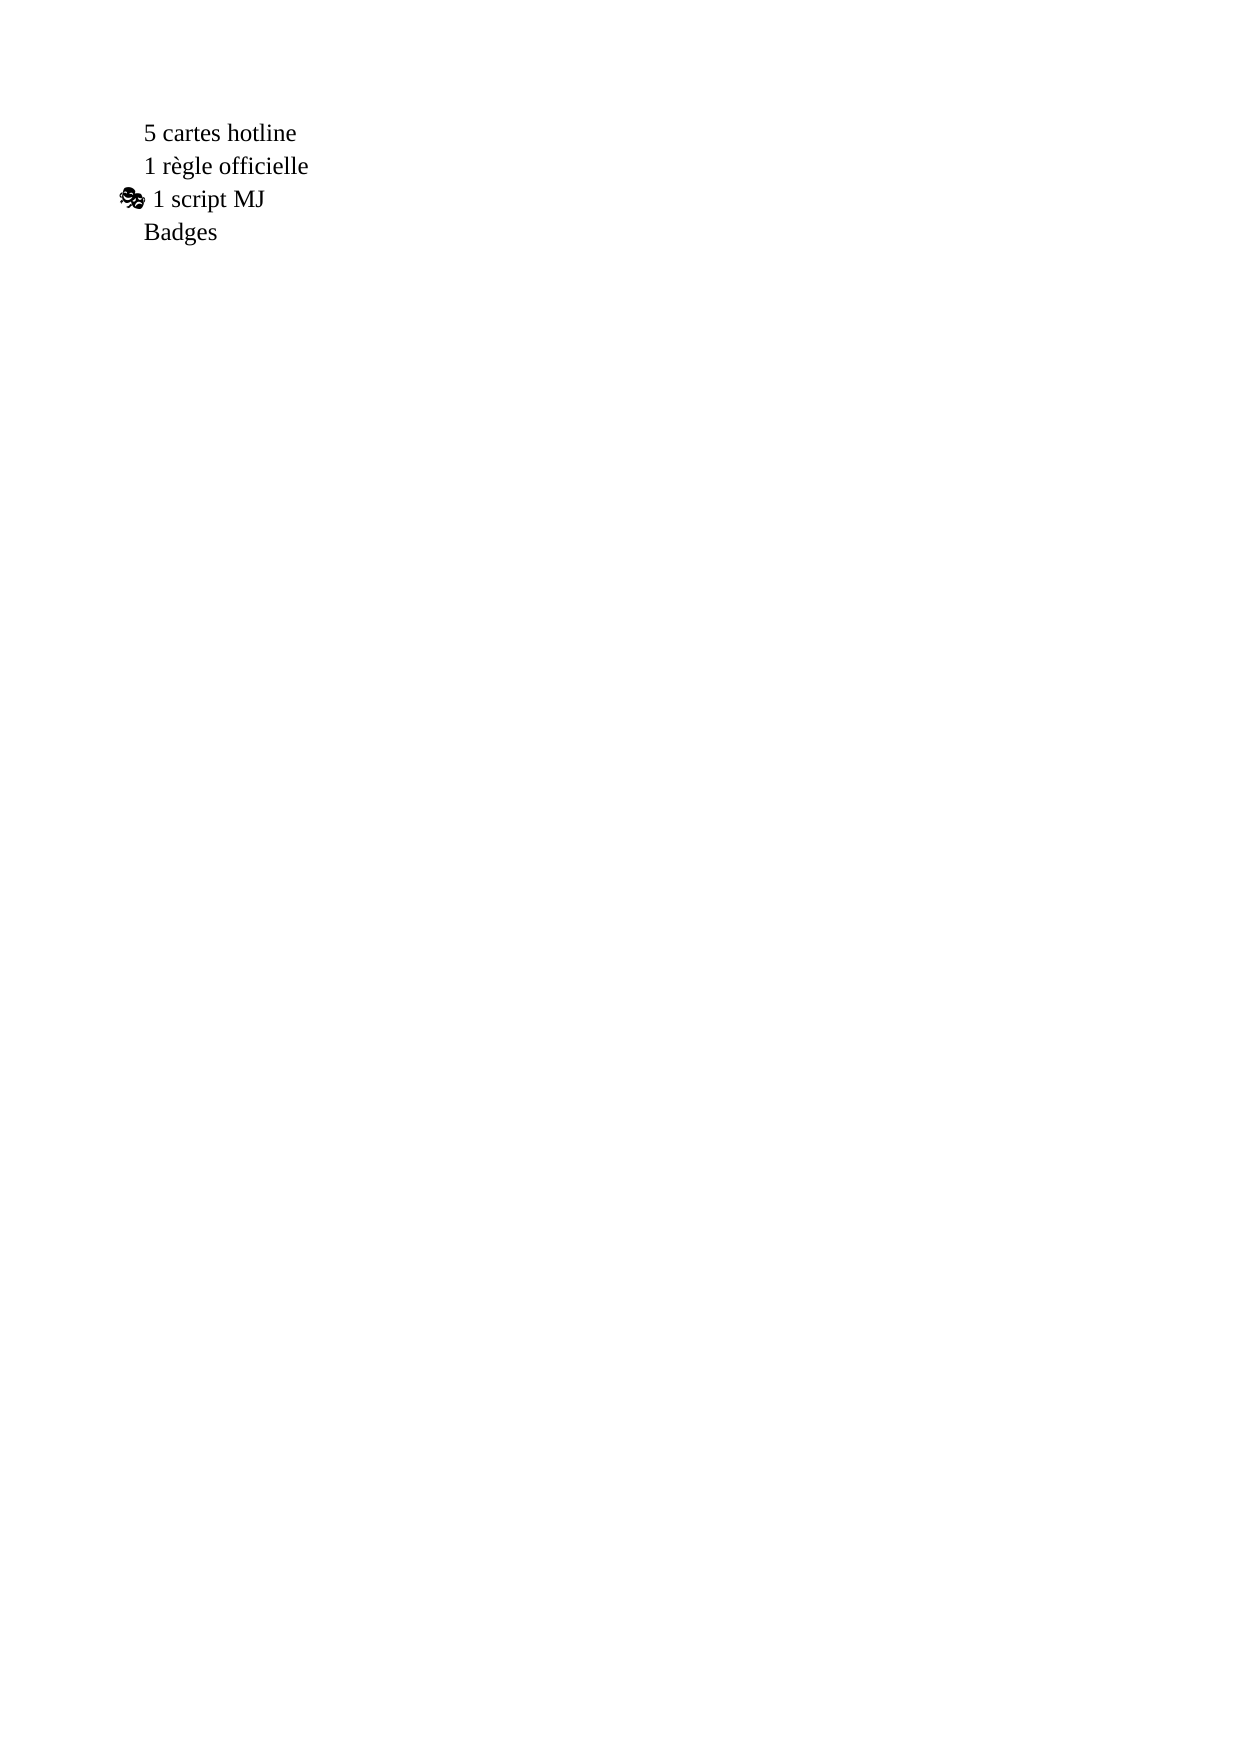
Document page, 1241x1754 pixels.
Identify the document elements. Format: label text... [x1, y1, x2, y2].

text 📞 5 cartes hotline 📜 1 règle officielle 🎭 1 script MJ 🎫 Badges [118, 118, 1122, 246]
